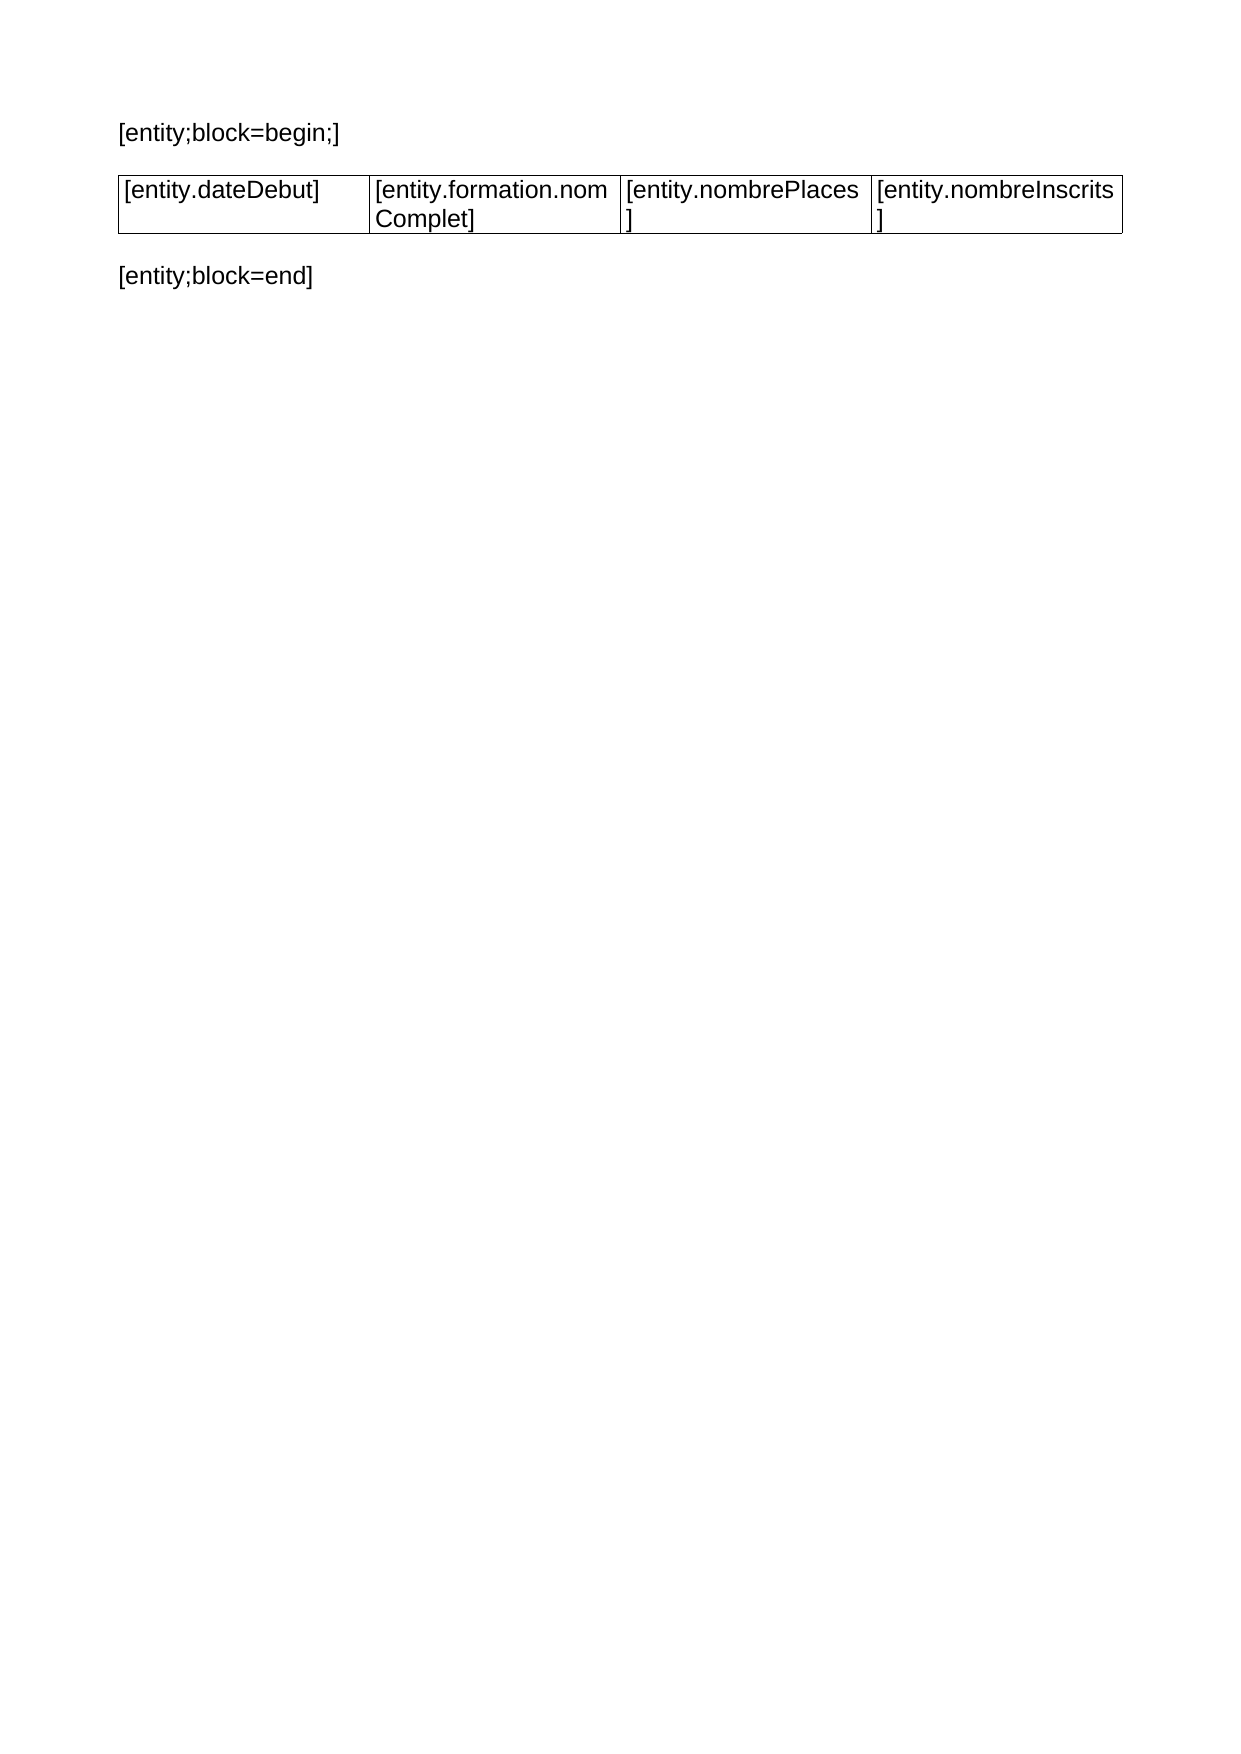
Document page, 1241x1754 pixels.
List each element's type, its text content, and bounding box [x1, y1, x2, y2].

table_header [entity.nombrePlaces] [621, 176, 871, 233]
text [entity;block=begin;] [118, 118, 1122, 147]
table_header [entity.dateDebut] [119, 176, 369, 233]
table_header [entity.formation.nomComplet] [370, 176, 620, 233]
text [entity;block=end] [118, 261, 1122, 289]
table_header [entity.nombreInscrits] [872, 176, 1122, 233]
